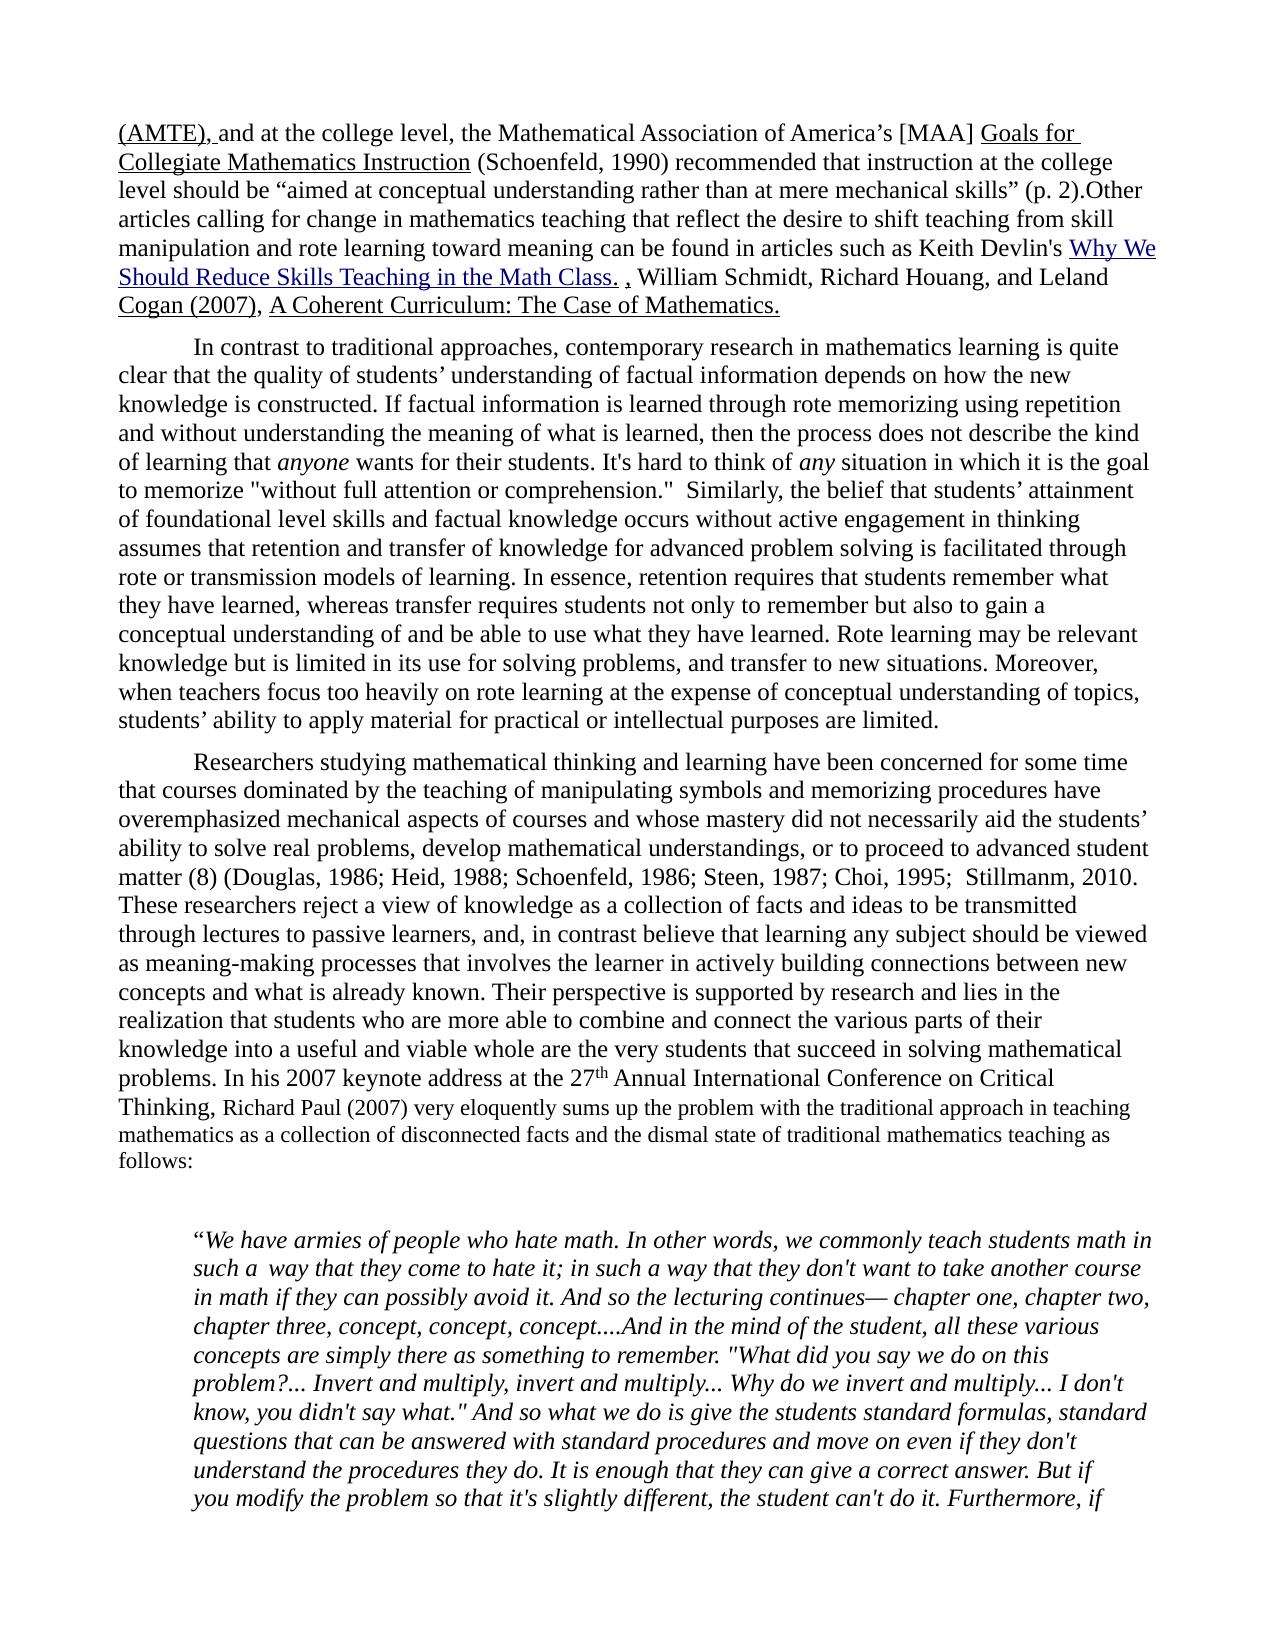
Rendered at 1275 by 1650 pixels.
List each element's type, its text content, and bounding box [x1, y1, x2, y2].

text (AMTE), and at the college level, the Mathematical Association of America’s [MAA] Goals for Collegiate Mathematics Instruction (Schoenfeld, 1990) recommended that instruction at the college level should be “aimed at conceptual understanding rather than at mere mechanical skills” (p. 2).Other articles calling for change in mathematics teaching that reflect the desire to shift teaching from skill manipulation and rote learning toward meaning can be found in articles such as Keith Devlin's Why We Should Reduce Skills Teaching in the Math Class. , William Schmidt, Richard Houang, and Leland Cogan (2007), A Coherent Curriculum: The Case of Mathematics. [118, 118, 1157, 319]
text “We have armies of people who hate math. In other words, we commonly teach students math in such a way that they come to hate it; in such a way that they don't want to take another course in math if they can possibly avoid it. And so the lecturing continues— chapter one, chapter two, chapter three, concept, concept, concept....And in the mind of the student, all these various concepts are simply there as something to remember. "What did you say we do on this problem?... Invert and multiply, invert and multiply... Why do we invert and multiply... I don't know, you didn't say what." And so what we do is give the students standard formulas, standard questions that can be answered with standard procedures and move on even if they don't understand the procedures they do. It is enough that they can give a correct answer. But if you modify the problem so that it's slightly different, the student can't do it. Furthermore, if [118, 1225, 1157, 1512]
text In contrast to traditional approaches, contemporary research in mathematics learning is quite clear that the quality of students’ understanding of factual information depends on how the new knowledge is constructed. If factual information is learned through rote memorizing using repetition and without understanding the meaning of what is learned, then the process does not describe the kind of learning that anyone wants for their students. It's hard to think of any situation in which it is the goal to memorize "without full attention or comprehension." Similarly, the belief that students’ attainment of foundational level skills and factual knowledge occurs without active engagement in thinking assumes that retention and transfer of knowledge for advanced problem solving is facilitated through rote or transmission models of learning. In essence, retention requires that students remember what they have learned, whereas transfer requires students not only to remember but also to gain a conceptual understanding of and be able to use what they have learned. Rote learning may be relevant knowledge but is limited in its use for solving problems, and transfer to new situations. Moreover, when teachers focus too heavily on rote learning at the expense of conceptual understanding of topics, students’ ability to apply material for practical or intellectual purposes are limited. [118, 332, 1157, 734]
text Researchers studying mathematical thinking and learning have been concerned for some time that courses dominated by the teaching of manipulating symbols and memorizing procedures have overemphasized mechanical aspects of courses and whose mastery did not necessarily aid the students’ ability to solve real problems, develop mathematical understandings, or to proceed to advanced student matter (8) (Douglas, 1986; Heid, 1988; Schoenfeld, 1986; Steen, 1987; Choi, 1995; Stillmanm, 2010. These researchers reject a view of knowledge as a collection of facts and ideas to be transmitted through lectures to passive learners, and, in contrast believe that learning any subject should be viewed as meaning-making processes that involves the learner in actively building connections between new concepts and what is already known. Their perspective is supported by research and lies in the realization that students who are more able to combine and connect the various parts of their knowledge into a useful and viable whole are the very students that succeed in solving mathematical problems. In his 2007 keynote address at the 27th Annual International Conference on Critical Thinking, Richard Paul (2007) very eloquently sums up the problem with the traditional approach in teaching mathematics as a collection of disconnected facts and the dismal state of traditional mathematics teaching as follows: [118, 747, 1157, 1173]
